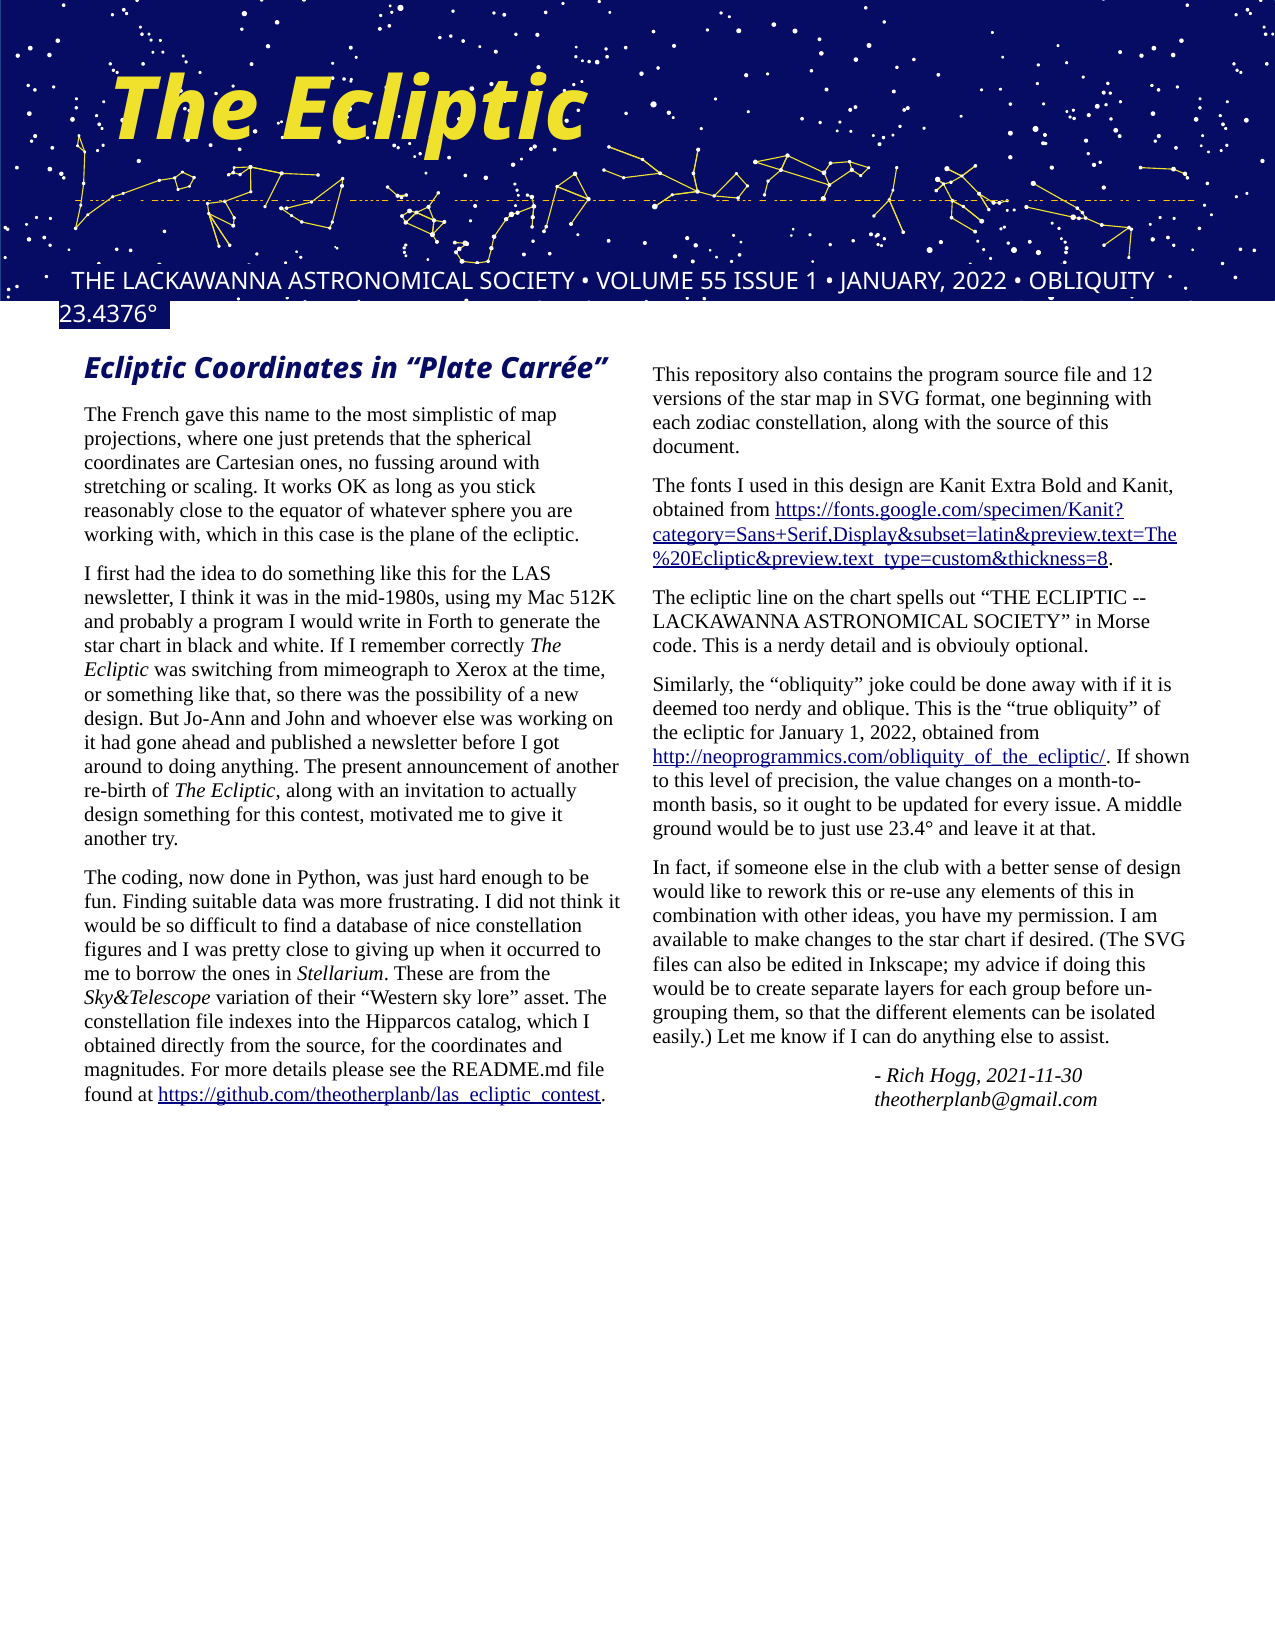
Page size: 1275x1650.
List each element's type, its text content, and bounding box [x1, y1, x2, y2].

text The coding, now done in Python, was just hard enough to be fun. Finding suitable data was more frustrating. I did not think it would be so difficult to find a database of nice constellation figures and I was pretty close to giving up when it occurred to me to borrow the ones in Stellarium. These are from the Sky&Telescope variation of their “Western sky lore” asset. The constellation file indexes into the Hipparcos catalog, which I obtained directly from the source, for the coordinates and magnitudes. For more details please see the README.md file found at https://github.com/theotherplanb/las_ecliptic_contest. [84, 865, 622, 1106]
text - Rich Hogg, 2021-11-30 theotherplanb@gmail.com [652, 1063, 1191, 1111]
text Ecliptic Coordinates in “Plate Carrée” [84, 347, 622, 387]
text Similarly, the “obliquity” joke could be done away with if it is deemed too nerdy and oblique. This is the “true obliquity” of the ecliptic for January 1, 2022, obtained from http://neoprogrammics.com/obliquity_of_the_ecliptic/. If shown to this level of precision, the value changes on a month-to-month basis, so it ought to be updated for every issue. A middle ground would be to just use 23.4° and leave it at that. [652, 672, 1191, 840]
text The fonts I used in this design are Kanit Extra Bold and Kanit, obtained from https://fonts.google.com/specimen/Kanit?category=Sans+Serif,Display&subset=latin&preview.text=The%20Ecliptic&preview.text_type=custom&thickness=8. [652, 473, 1191, 569]
text In fact, if someone else in the club with a better sense of design would like to rework this or re-use any elements of this in combination with other ideas, you have my permission. I am available to make changes to the star chart if desired. (The SVG files can also be edited in Inkscape; my advice if doing this would be to create separate layers for each group before un-grouping them, so that the different elements can be isolated easily.) Let me know if I can do anything else to assist. [652, 855, 1191, 1048]
text I first had the idea to do something like this for the LAS newsletter, I think it was in the mid-1980s, using my Mac 512K and probably a program I would write in Forth to generate the star chart in black and white. If I remember correctly The Ecliptic was switching from mimeograph to Xerox at the time, or something like that, so there was the possibility of a new design. But Jo-Ann and John and whoever else was working on it had gone ahead and published a newsletter before I got around to doing anything. The present announcement of another re-birth of The Ecliptic, along with an invitation to actually design something for this contest, motivated me to give it another try. [84, 561, 622, 850]
text This repository also contains the program source file and 12 versions of the star map in SVG format, one beginning with each zodiac constellation, along with the source of this document. [652, 362, 1191, 458]
text The ecliptic line on the chart spells out “THE ECLIPTIC -- LACKAWANNA ASTRONOMICAL SOCIETY” in Morse code. This is a nerdy detail and is obviouly optional. [652, 584, 1191, 657]
text The French gave this name to the most simplistic of map projections, where one just pretends that the spherical coordinates are Cartesian ones, no fussing around with stretching or scaling. It works OK as long as you stick reasonably close to the equator of whatever sphere you are working with, which in this case is the plane of the ecliptic. [84, 402, 622, 546]
